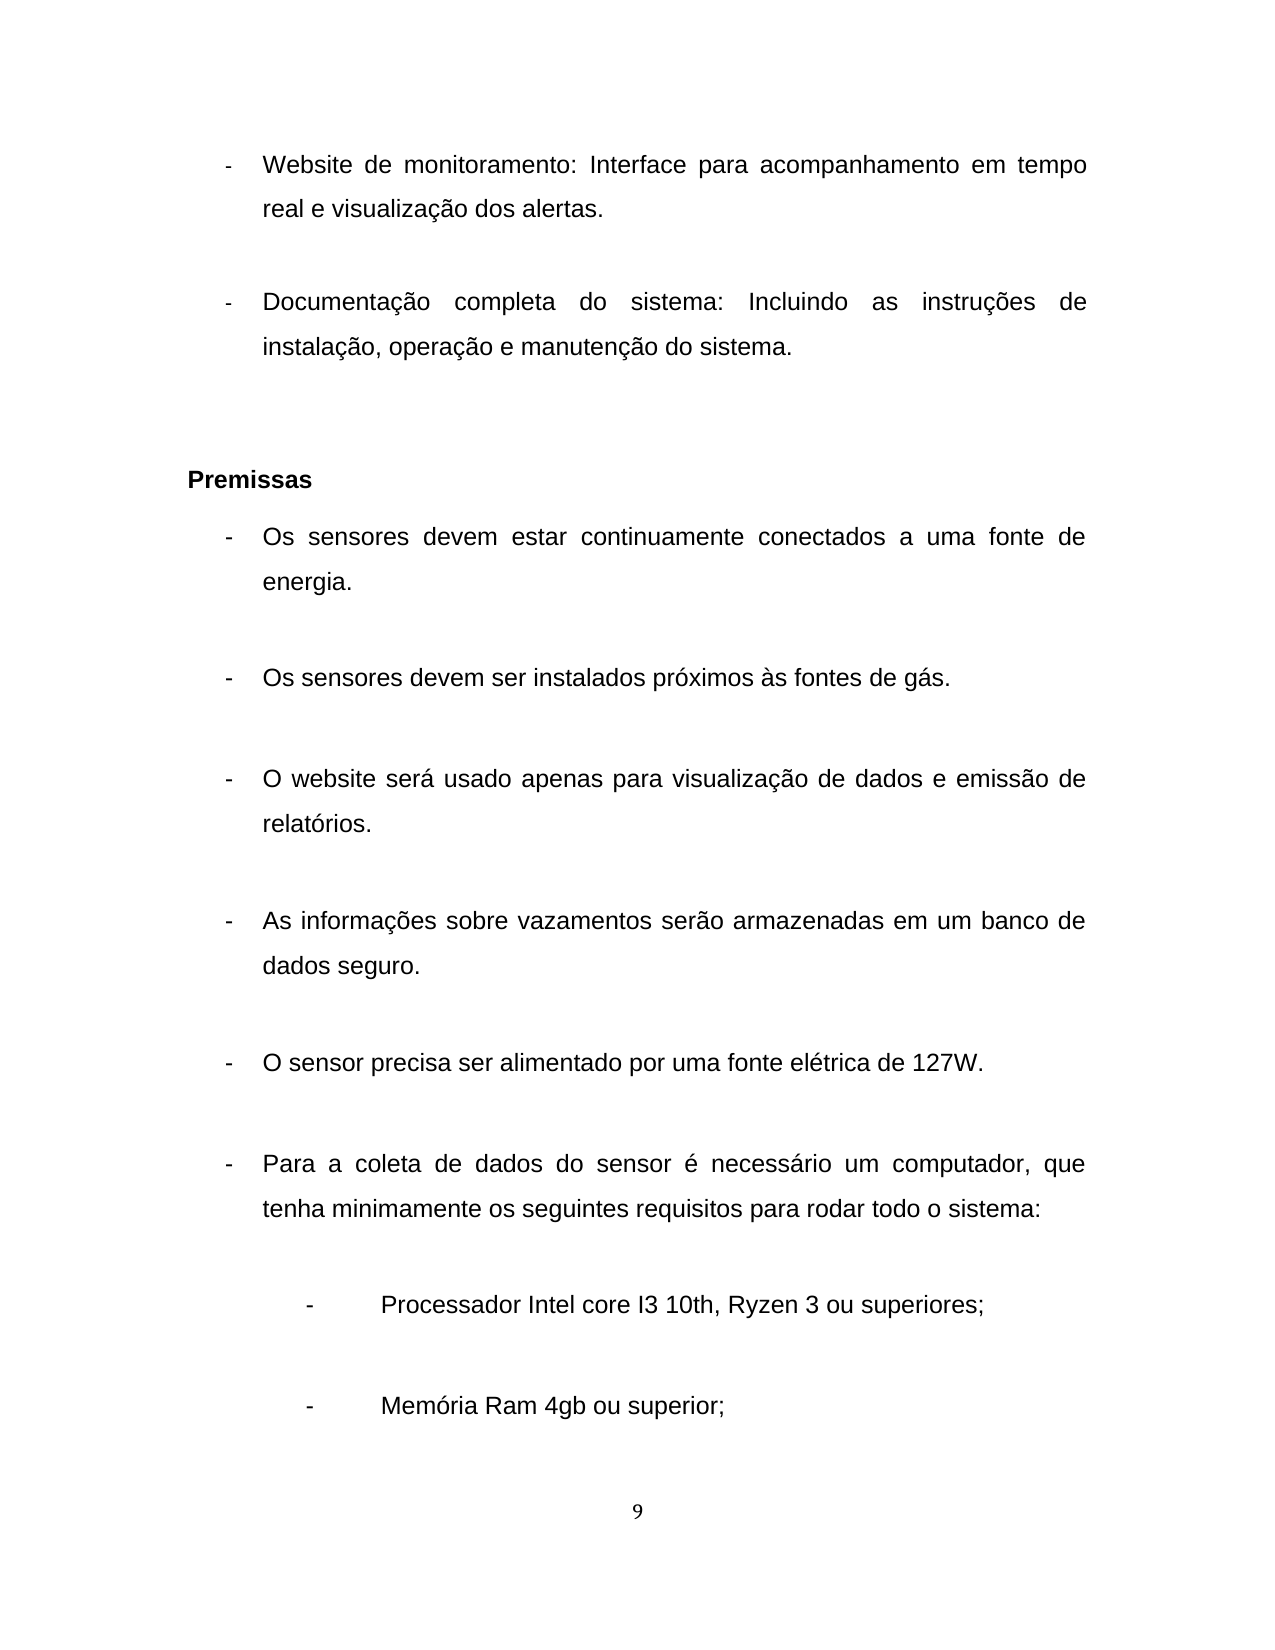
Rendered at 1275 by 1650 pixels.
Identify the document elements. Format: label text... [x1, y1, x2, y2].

list Processador Intel core I3 10th, Ryzen 3 ou superiores; [306, 1287, 1087, 1321]
list As informações sobre vazamentos serão armazenadas em um banco de dados seguro. [225, 903, 1087, 980]
list Os sensores devem ser instalados próximos às fontes de gás. [225, 660, 1087, 694]
list Os sensores devem estar continuamente conectados a uma fonte de energia. [225, 518, 1087, 596]
list Documentação completa do sistema: Incluindo as instruções de instalação, operação e manutenção do sistema. [225, 287, 1087, 360]
list Website de monitoramento: Interface para acompanhamento em tempo real e visualização dos alertas. [225, 150, 1087, 223]
list O website será usado apenas para visualização de dados e emissão de relatórios. [225, 761, 1087, 838]
list O sensor precisa ser alimentado por uma fonte elétrica de 127W. [225, 1044, 1087, 1078]
list Memória Ram 4gb ou superior; [306, 1388, 1087, 1422]
subtitle Premissas [187, 465, 1087, 493]
list Para a coleta de dados do sensor é necessário um computador, que tenha minimamente os seguintes requisitos para rodar todo o sistema: [225, 1145, 1087, 1222]
